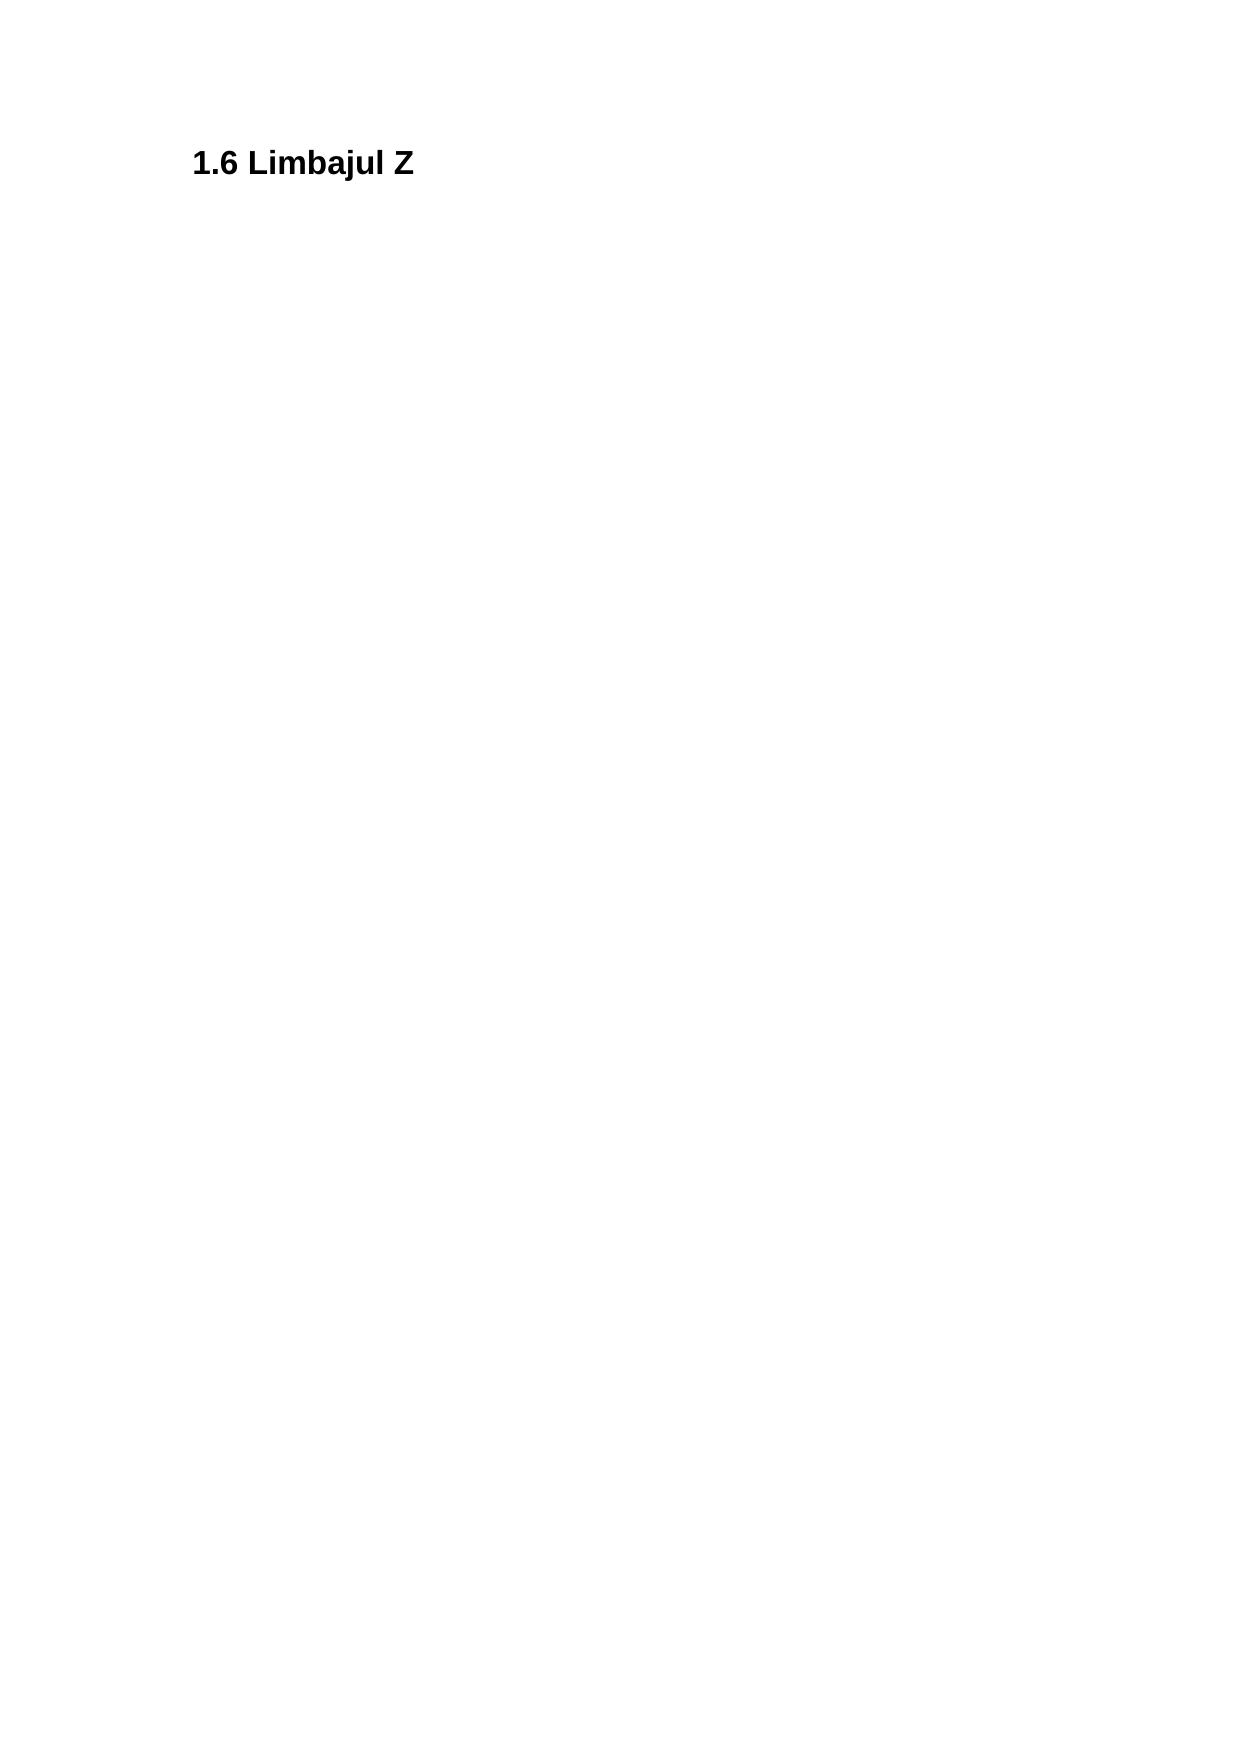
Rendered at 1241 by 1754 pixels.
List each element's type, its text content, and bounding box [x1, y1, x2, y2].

subtitle 1.6 Limbajul Z [192, 143, 1122, 182]
